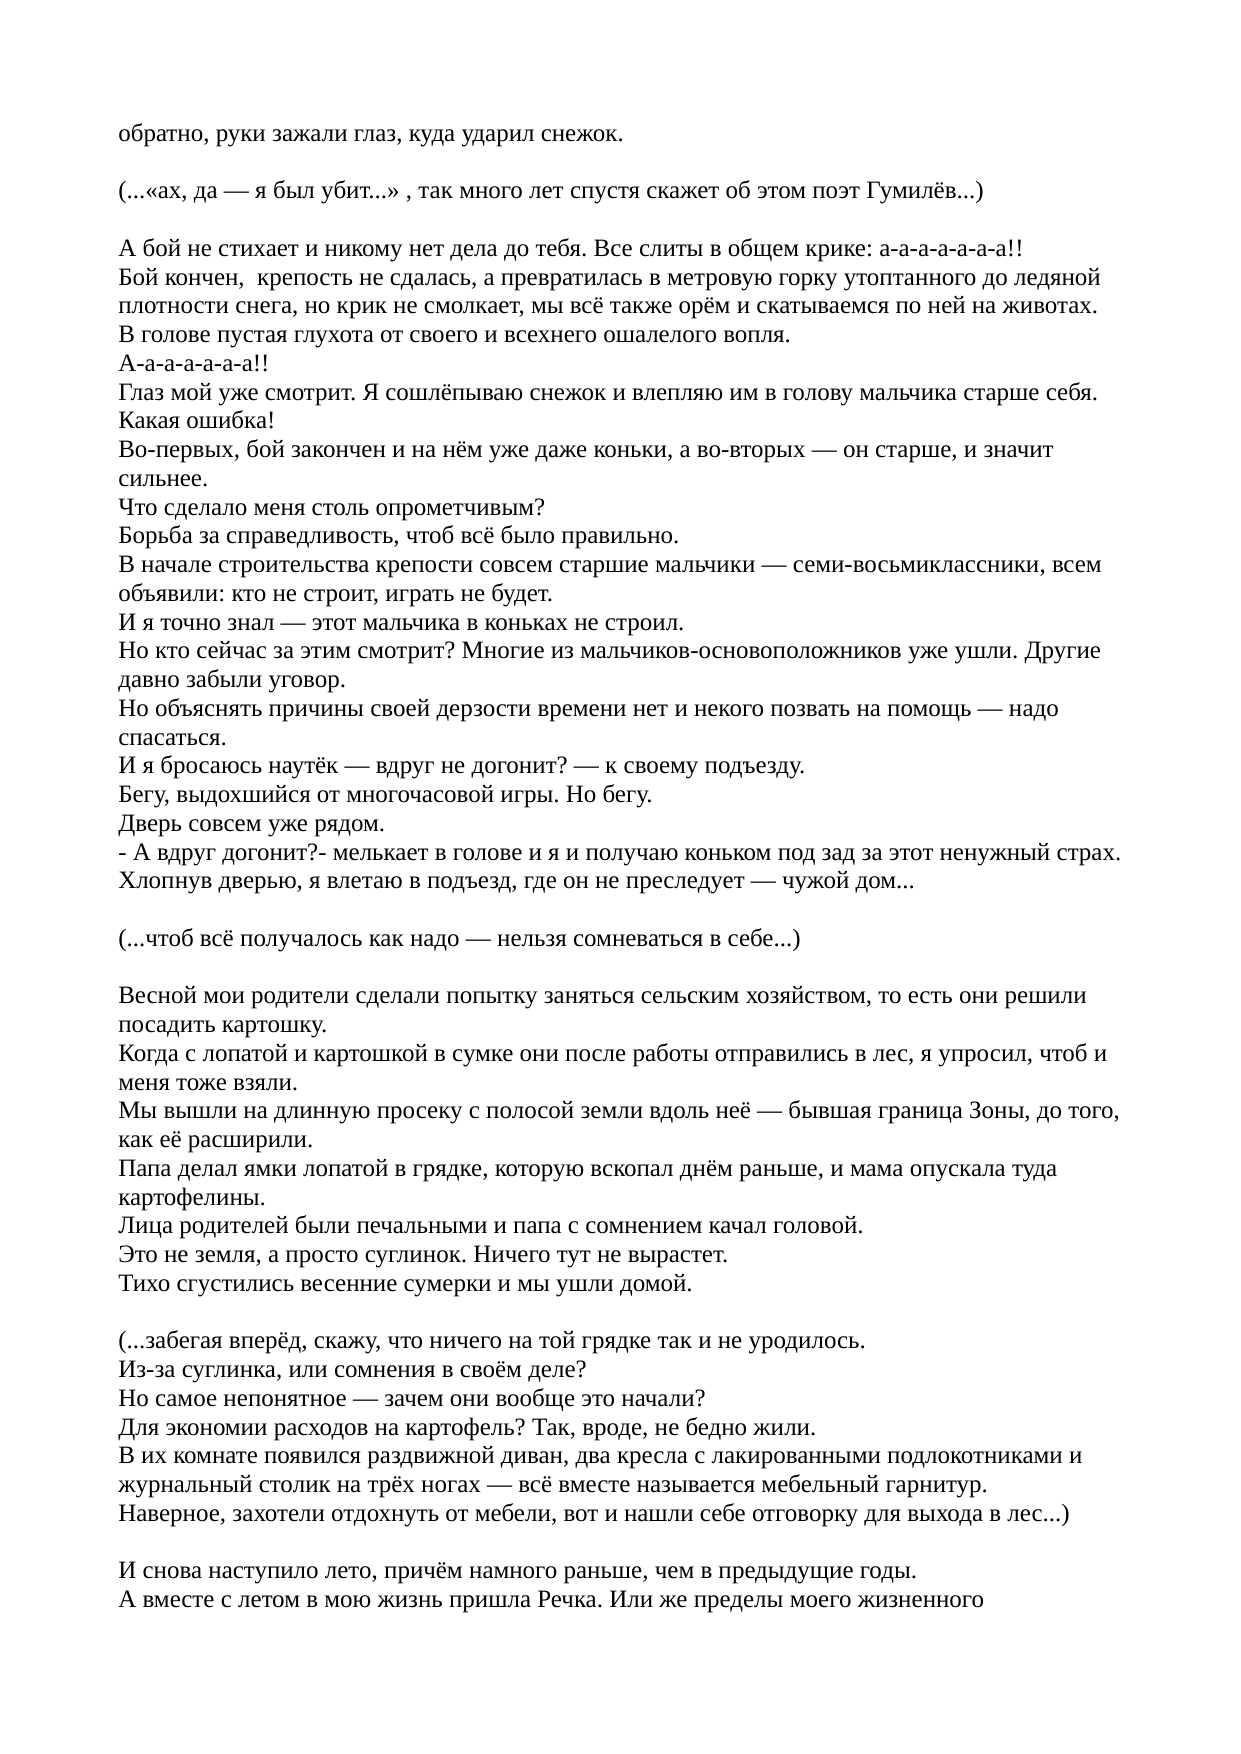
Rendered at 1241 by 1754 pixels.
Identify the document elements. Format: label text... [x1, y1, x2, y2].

text В начале строительства крепости совсем старшие мальчики — семи-восьмиклассники, всем объявили: кто не строит, играть не будет. [118, 549, 1122, 607]
text Мы вышли на длинную просеку с полосой земли вдоль неё — бывшая граница Зоны, до того, как её расширили. [118, 1096, 1122, 1153]
text В их комнате появился раздвижной диван, два кресла с лакированными подлокотниками и журнальный столик на трёх ногах — всё вместе называется мебельный гарнитур. [118, 1441, 1122, 1498]
text Это не земля, а просто суглинок. Ничего тут не вырастет. [118, 1239, 1122, 1268]
text Бегу, выдохшийся от многочасовой игры. Но бегу. [118, 779, 1122, 808]
text Что сделало меня столь опрометчивым? [118, 492, 1122, 521]
text Папа делал ямки лопатой в грядке, которую вскопал днём раньше, и мама опускала туда картофелины. [118, 1153, 1122, 1211]
text И я точно знал — этот мальчика в коньках не строил. [118, 607, 1122, 636]
text Но кто сейчас за этим смотрит? Многие из мальчиков-основоположников уже ушли. Другие давно забыли уговор. [118, 636, 1122, 693]
text Тихо сгустились весенние сумерки и мы ушли домой. [118, 1268, 1122, 1297]
text А вместе с летом в мою жизнь пришла Речка. Или же пределы моего жизненного [118, 1584, 1122, 1613]
text Но самое непонятное — зачем они вообще это начали? [118, 1383, 1122, 1412]
text (...«ах, да — я был убит...» , так много лет спустя скажет об этом поэт Гумилёв...) [118, 176, 1122, 204]
text Весной мои родители сделали попытку заняться сельским хозяйством, то есть они решили посадить картошку. [118, 981, 1122, 1038]
text Из-за суглинка, или сомнения в своём деле? [118, 1354, 1122, 1383]
text И снова наступило лето, причём намного раньше, чем в предыдущие годы. [118, 1556, 1122, 1584]
text Бой кончен, крепость не сдалась, а превратилась в метровую горку утоптанного до ледяной плотности снега, но крик не смолкает, мы всё также орём и скатываемся по ней на животах. [118, 262, 1122, 319]
text Хлопнув дверью, я влетаю в подъезд, где он не преследует — чужой дом... [118, 866, 1122, 894]
text Когда с лопатой и картошкой в сумке они после работы отправились в лес, я упросил, чтоб и меня тоже взяли. [118, 1038, 1122, 1096]
text И я бросаюсь наутёк — вдруг не догонит? — к своему подъезду. [118, 751, 1122, 779]
text Во-первых, бой закончен и на нём уже даже коньки, а во-вторых — он старше, и значит сильнее. [118, 434, 1122, 492]
text - А вдруг догонит?- мелькает в голове и я и получаю коньком под зад за этот ненужный страх. [118, 837, 1122, 866]
text Глаз мой уже смотрит. Я сошлёпываю снежок и влепляю им в голову мальчика старше себя. [118, 377, 1122, 406]
text А бой не стихает и никому нет дела до тебя. Все слиты в общем крике: а-а-а-а-а-а-а!! [118, 233, 1122, 262]
text Для экономии расходов на картофель? Так, вроде, не бедно жили. [118, 1412, 1122, 1441]
text Наверное, захотели отдохнуть от мебели, вот и нашли себе отговорку для выхода в лес...) [118, 1498, 1122, 1527]
text Но объяснять причины своей дерзости времени нет и некого позвать на помощь — надо спасаться. [118, 693, 1122, 751]
text обратно, руки зажали глаз, куда ударил снежок. [118, 118, 1122, 147]
text Лица родителей были печальными и папа с сомнением качал головой. [118, 1211, 1122, 1239]
text Борьба за справедливость, чтоб всё было правильно. [118, 521, 1122, 549]
text (...чтоб всё получалось как надо — нельзя сомневаться в себе...) [118, 923, 1122, 952]
text Дверь совсем уже рядом. [118, 808, 1122, 837]
text Какая ошибка! [118, 406, 1122, 434]
text (...забегая вперёд, скажу, что ничего на той грядке так и не уродилось. [118, 1326, 1122, 1354]
text А-а-а-а-а-а-а!! [118, 348, 1122, 377]
text В голове пустая глухота от своего и всехнего ошалелого вопля. [118, 319, 1122, 348]
